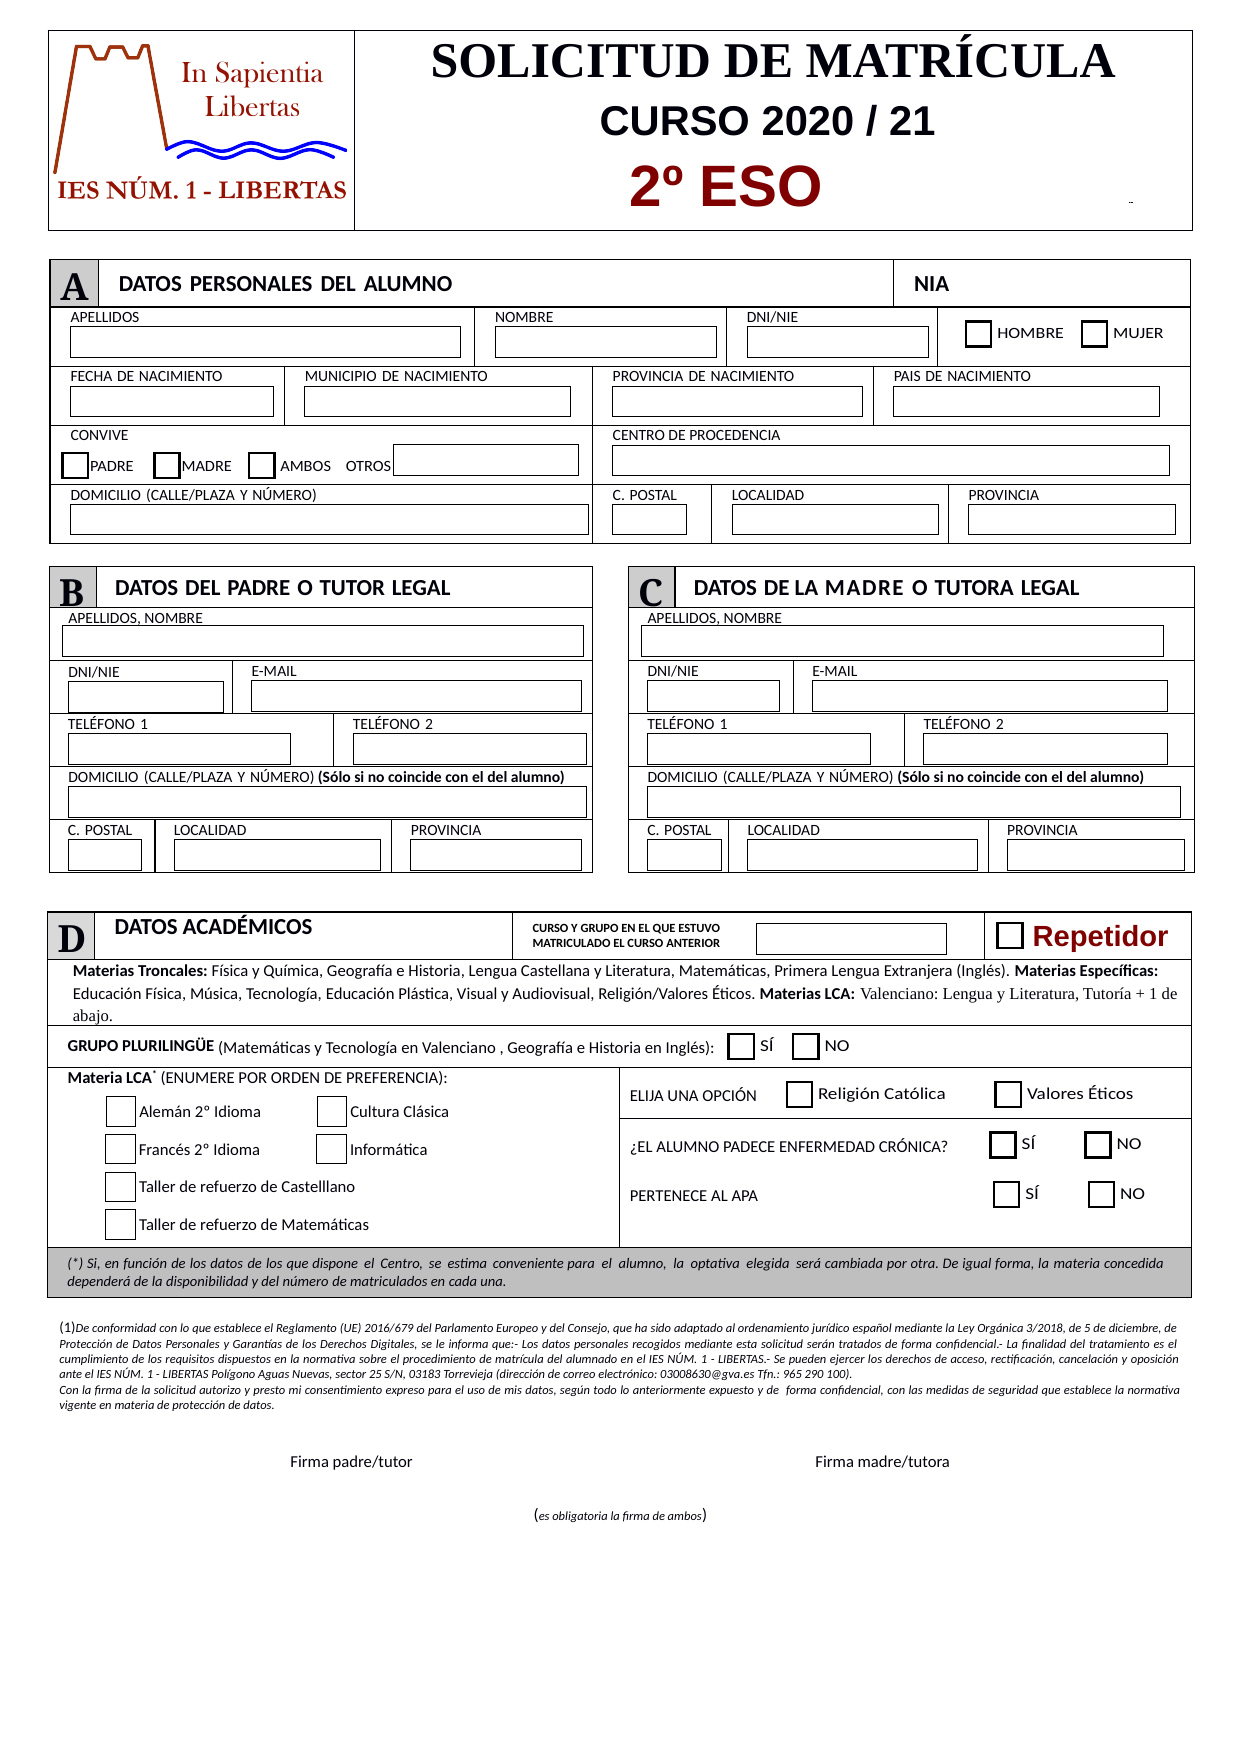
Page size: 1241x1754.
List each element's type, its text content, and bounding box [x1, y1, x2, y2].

table_cell PROVINCIA [989, 820, 1194, 872]
table_cell C. POSTAL [593, 485, 711, 543]
table_cell PROVINCIA [392, 820, 592, 872]
table_cell HOMBRE MUJER [938, 308, 1190, 366]
table_header CURSO Y GRUPO EN EL QUE ESTUVO MATRICULADO EL CURSO ANTERIOR [513, 913, 736, 959]
table_cell APELLIDOS, NOMBRE [629, 608, 1194, 660]
picture [53, 44, 348, 209]
table_cell DNI/NIE [727, 308, 937, 366]
table_header B [50, 567, 96, 607]
table_header DATOS DE LA MADRE O TUTORA LEGAL [676, 567, 1194, 607]
table_cell E-MAIL [233, 661, 592, 713]
table_cell CONVIVE PADRE MADRE AMBOS OTROS [51, 426, 592, 484]
table_cell TELÉFONO 2 [334, 714, 592, 766]
table_cell PROVINCIA [949, 485, 1190, 543]
text (es obligatoria la firma de ambos) [59, 1505, 1181, 1525]
table_cell DNI/NIE [629, 661, 793, 713]
table_cell ¿EL ALUMNO PADECE ENFERMEDAD CRÓNICA? SÍ NO PERTENECE AL APA SÍ NO [620, 1119, 1191, 1247]
table_header D [48, 913, 94, 959]
table_cell APELLIDOS [51, 308, 474, 366]
text Firma padre/tutor Firma madre/tutora [59, 1452, 1181, 1472]
table_header DATOS PERSONALES DEL ALUMNO [99, 260, 893, 306]
table_cell LOCALIDAD [729, 820, 988, 872]
table_cell FECHA DE NACIMIENTO [51, 367, 284, 424]
table_cell ELIJA UNA OPCIÓN Religión Católica Valores Éticos [620, 1068, 1191, 1117]
table_header Repetidor [985, 913, 1191, 959]
table_header [736, 913, 984, 959]
table_cell MUNICIPIO DE NACIMIENTO [285, 367, 592, 424]
table_cell LOCALIDAD [712, 485, 948, 543]
table_cell APELLIDOS, NOMBRE [50, 608, 592, 660]
table_header NIA [894, 260, 1190, 306]
table_cell TELÉFONO 1 [629, 714, 904, 766]
table_header C [629, 567, 674, 607]
table_cell Materias Troncales: Física y Química, Geografía e Historia, Lengua Castellana y Literatura, Matemáticas, Primera Lengua Extranjera (Inglés). Materias Específicas: Educación Física, Música, Tecnología, Educación Plástica, Visual y Audiovisual, Religión/Valores Éticos. Materias LCA: Valenciano: Lengua y Literatura, Tutoría + 1 de abajo. [48, 960, 1191, 1025]
table_cell NOMBRE [475, 308, 726, 366]
table_cell CENTRO DE PROCEDENCIA [593, 426, 1190, 484]
table_cell (*) Si, en función de los datos de los que dispone el Centro, se estima conveniente para el alumno, la optativa elegida será cambiada por otra. De igual forma, la materia concedida dependerá de la disponibilidad y del número de matriculados en cada una. [48, 1248, 1191, 1297]
table_cell TELÉFONO 2 [905, 714, 1194, 766]
table_cell E-MAIL [794, 661, 1194, 713]
table_cell PROVINCIA DE NACIMIENTO [593, 367, 873, 424]
table_header DATOS ACADÉMICOS [95, 913, 512, 959]
text (1)De conformidad con lo que establece el Reglamento (UE) 2016/679 del Parlamento Europeo y del Consejo, que ha sido adaptado al ordenamiento jurídico español mediante la Ley Orgánica 3/2018, de 5 de diciembre, de Protección de Datos Personales y Garantías de los Derechos Digitales, se le informa que:- Los datos personales recogidos mediante esta solicitud serán tratados de forma confidencial.- La finalidad del tratamiento es el cumplimiento de los requisitos dispuestos en la normativa sobre el procedimiento de matrícula del alumnado en el IES NÚM. 1 - LIBERTAS.- Se pueden ejercer los derechos de acceso, rectificación, cancelación y oposición ante el IES NÚM. 1 - LIBERTAS Polígono Aguas Nuevas, sector 25 S/N, 03183 Torrevieja (dirección de correo electrónico: 03008630@gva.es Tfn.: 965 290 100). [59, 1318, 1181, 1382]
table_cell TELÉFONO 1 [50, 714, 333, 766]
text Con la firma de la solicitud autorizo y presto mi consentimiento expreso para el uso de mis datos, según todo lo anteriormente expuesto y de forma confidencial, con las medidas de seguridad que establece la normativa vigente en materia de protección de datos. [59, 1382, 1181, 1413]
table_header A [51, 260, 98, 306]
table_cell Materia LCA* (ENUMERE POR ORDEN DE PREFERENCIA): Alemán 2º Idioma Cultura Clásica Francés 2º Idioma Informática Taller de refuerzo de Castelllano Taller de refuerzo de Matemáticas [48, 1068, 619, 1247]
table_cell LOCALIDAD [156, 820, 391, 872]
table_cell PAIS DE NACIMIENTO [874, 367, 1190, 424]
table_header DATOS DEL PADRE O TUTOR LEGAL [97, 567, 592, 607]
table_cell C. POSTAL [50, 820, 154, 872]
table_cell DOMICILIO (CALLE/PLAZA Y NÚMERO) (Sólo si no coincide con el del alumno) [50, 767, 592, 819]
table_cell DNI/NIE [50, 661, 232, 713]
table_header [593, 566, 628, 872]
table_cell C. POSTAL [629, 820, 728, 872]
table_cell GRUPO PLURILINGÜE (Matemáticas y Tecnología en Valenciano , Geografía e Historia en Inglés): SÍ NO [48, 1026, 1191, 1067]
table_cell DOMICILIO (CALLE/PLAZA Y NÚMERO) (Sólo si no coincide con el del alumno) [629, 767, 1194, 819]
table_cell DOMICILIO (CALLE/PLAZA Y NÚMERO) [51, 485, 592, 543]
